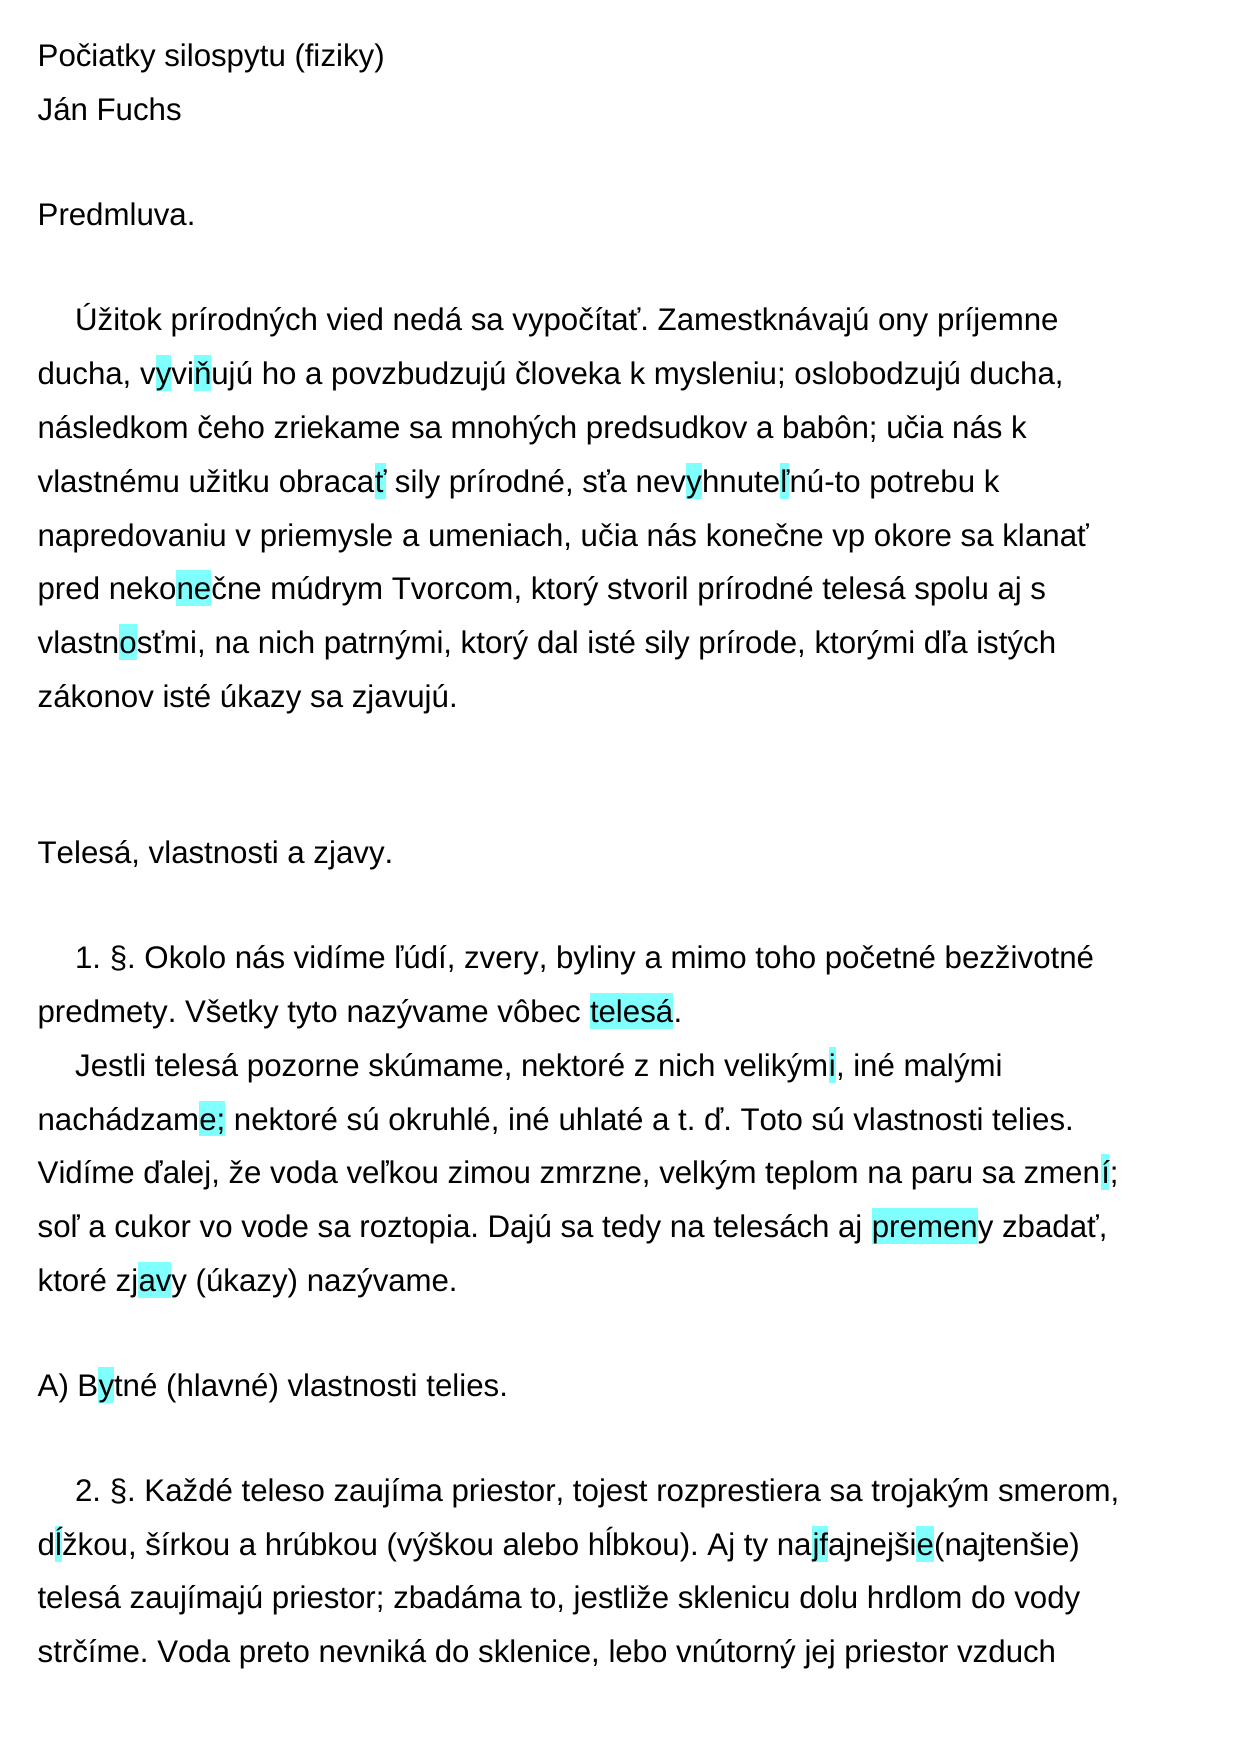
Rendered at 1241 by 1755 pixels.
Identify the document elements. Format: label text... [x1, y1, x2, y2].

text Jestli telesá pozorne skúmame, nektoré z nich velikými, iné malými nachádzame; nektoré sú okruhlé, iné uhlaté a t. ď. Toto sú vlastnosti telies. Vidíme ďalej, že voda veľkou zimou zmrzne, velkým teplom na paru sa zmení; soľ a cu­kor vo vode sa roztopia. Dajú sa tedy na telesách aj pre­meny zbadať, ktoré zjavy (úkazy) nazývame. [37, 1047, 1130, 1298]
text Počiatky silospytu (fiziky) [37, 37, 1130, 73]
text A) Bytné (hlavné) vlastnosti telies. [37, 1367, 1130, 1403]
subtitle Telesá, vlastnosti a zjavy. [37, 834, 1130, 870]
text 1. §. Okolo nás vidíme ľúdí, zvery, byliny a mimo toho početné bezživotné predmety. Všetky tyto nazývame vôbec telesá. [37, 939, 1130, 1029]
text Ján Fuchs [37, 91, 1130, 127]
subtitle Predmluva. [37, 196, 1130, 232]
text 2. §. Každé teleso zaujíma priestor, tojest rozprestiera sa trojakým smerom, dĺžkou, šírkou a hrúbkou (výškou alebo hĺbkou). Aj ty najfajnejšie(najtenšie) telesá zaujímajú priestor; zbadáma to, jestliže sklenicu dolu hrdlom do vody strčíme. Voda preto nevniká do sklenice, lebo vnútorný jej priestor vzduch [37, 1472, 1130, 1669]
text Úžitok prírodných vied nedá sa vypočítať. Zamestknávajú ony príjemne ducha, vyviňujú ho a povzbudzujú človeka k mysleniu; oslobodzujú ducha, následkom čeho zriekame sa mnohých predsudkov a babôn; učia nás k vlastnému užitku obracať sily prírodné, sťa nevyhnuteľnú-to potrebu k napredovaniu v priemysle a umeniach, učia nás konečne vp okore sa klanať pred nekonečne múdrym Tvor­com, ktorý stvoril prírodné telesá spolu aj s vlastnosťmi, na nich patrnými, ktorý dal isté sily prírode, ktorými dľa istých zákonov isté úkazy sa zjavujú. [37, 301, 1130, 714]
